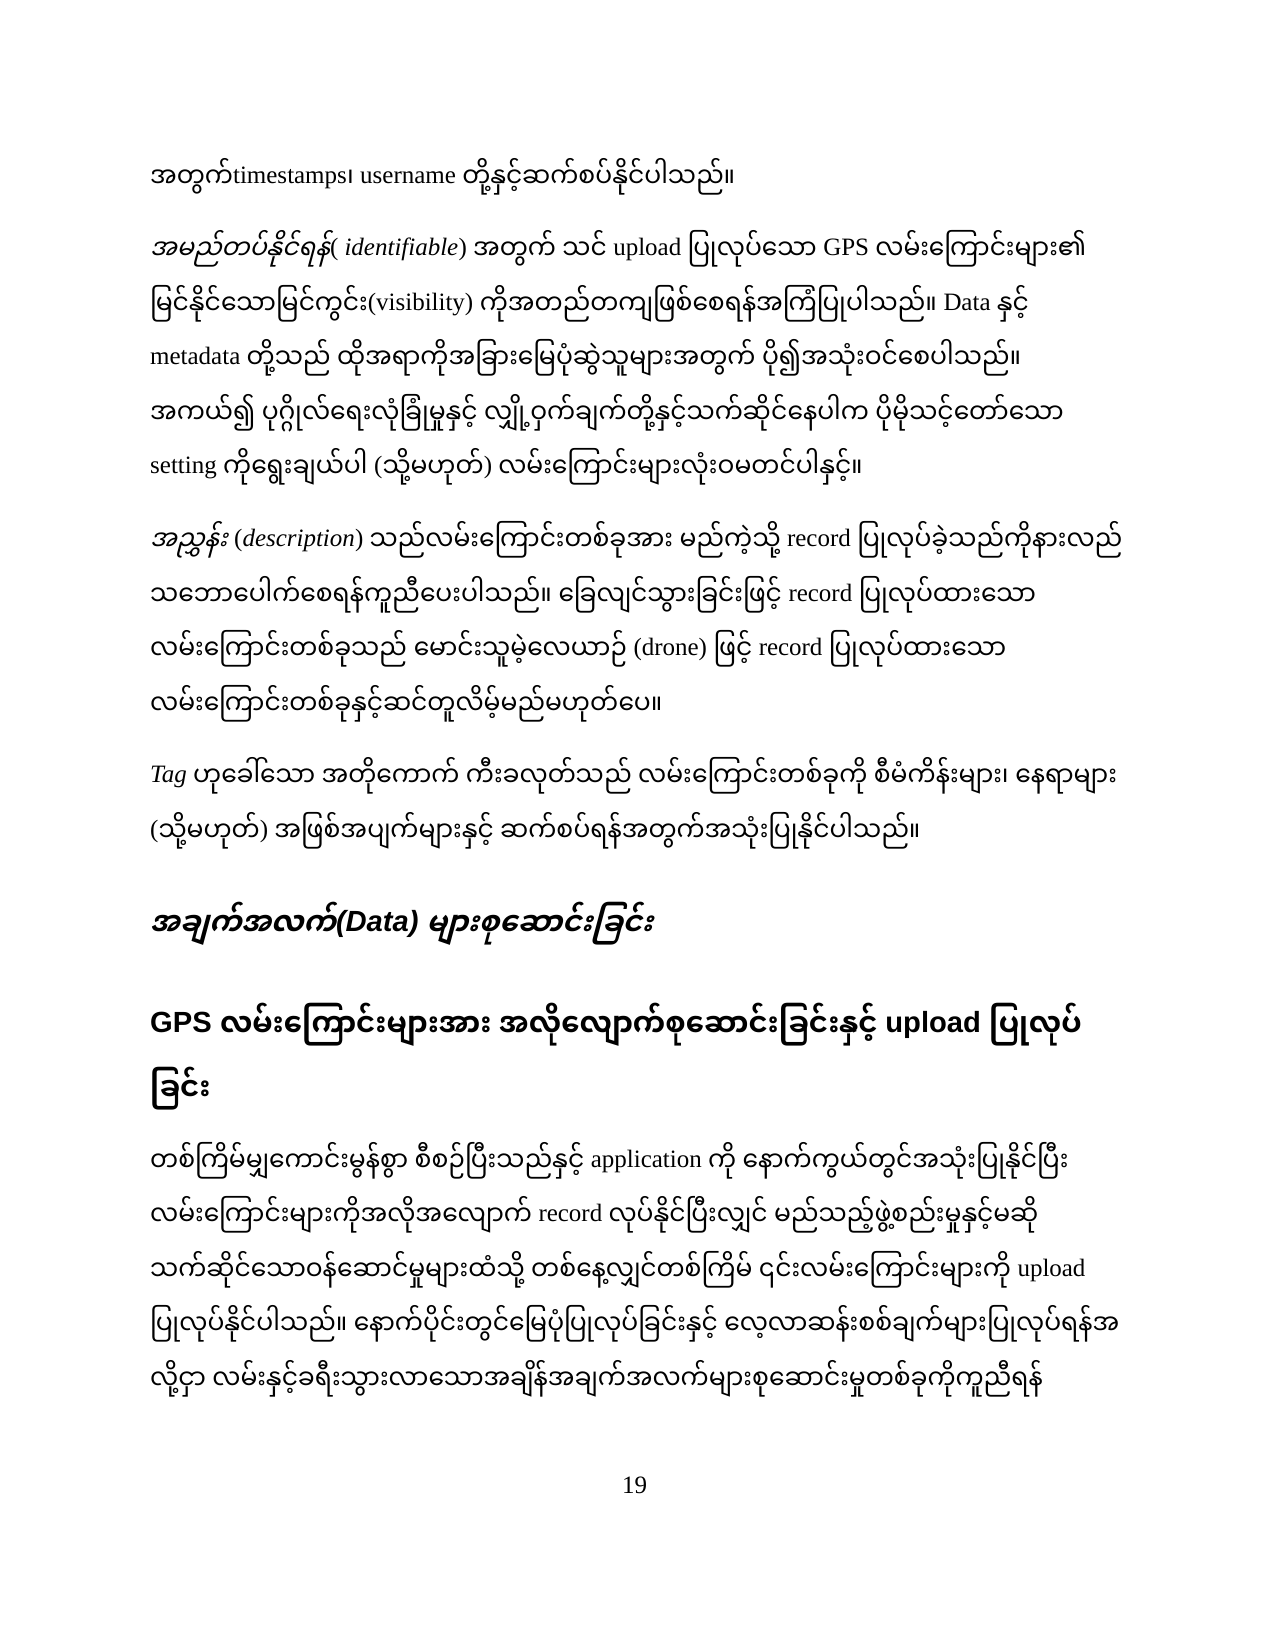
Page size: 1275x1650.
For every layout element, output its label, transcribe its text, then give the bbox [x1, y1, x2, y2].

text Tag ဟုခေါ်သော အတိုကောက် ကီးခလုတ်သည် လမ်းကြောင်းတစ်ခုကို စီမံကိန်းများ၊ နေရာများ (သို့မဟုတ်) အဖြစ်အပျက်များနှင့် ဆက်စပ်ရန်အတွက်အသုံးပြုနိုင်ပါသည်။ [150, 749, 1125, 859]
text အတွက်timestamps၊ username တို့နှင့်ဆက်စပ်နိုင်ပါသည်။ [150, 150, 1125, 204]
text တစ်ကြိမ်မျှကောင်းမွန်စွာ စီစဉ်ပြီးသည်နှင့် application ကို နောက်ကွယ်တွင်အသုံးပြုနိုင်ပြီး လမ်းကြောင်းများကိုအလိုအလျောက် record လုပ်နိုင်ပြီးလျှင် မည်သည့်ဖွဲ့စည်းမှုနှင့်မဆိုသက်ဆိုင်သောဝန်ဆောင်မှုများထံသို့ တစ်နေ့လျှင်တစ်ကြိမ် ၎င်းလမ်းကြောင်းများကို upload ပြုလုပ်နိုင်ပါသည်။ နောက်ပိုင်းတွင်မြေပုံပြုလုပ်ခြင်းနှင့် လေ့လာဆန်းစစ်ချက်များပြုလုပ်ရန်အလို့ငှာ လမ်းနှင့်ခရီးသွားလာသောအချိန်အချက်အလက်များစုဆောင်းမှုတစ်ခုကိုကူညီရန် [150, 1134, 1125, 1407]
subtitle GPS လမ်းကြောင်းများအား အလိုလျောက်စုဆောင်းခြင်းနှင့် upload ပြုလုပ်ခြင်း [150, 994, 1125, 1121]
subtitle အချက်အလက်(Data) များစုဆောင်းခြင်း [150, 893, 1125, 956]
text အမည်တပ်နိုင်ရန်( identifiable) အတွက် သင် upload ပြုလုပ်သော GPS လမ်းကြောင်းများ၏ မြင်နိုင်သောမြင်ကွင်း(visibility) ကိုအတည်တကျဖြစ်စေရန်အကြံပြုပါသည်။ Data နှင့် metadata တို့သည် ထိုအရာကိုအခြားမြေပုံဆွဲသူများအတွက် ပို၍အသုံးဝင်စေပါသည်။ အကယ်၍ ပုဂ္ဂိုလ်ရေးလုံခြုံမှုနှင့် လျှို့ဝှက်ချက်တို့နှင့်သက်ဆိုင်နေပါက ပိုမိုသင့်တော်သော setting ကိုရွေးချယ်ပါ (သို့မဟုတ်) လမ်းကြောင်းများလုံးဝမတင်ပါနှင့်။ [150, 222, 1125, 495]
text အညွှန်း (description) သည်လမ်းကြောင်းတစ်ခုအား မည်ကဲ့သို့ record ပြုလုပ်ခဲ့သည်ကိုနားလည်သဘောပေါက်စေရန်ကူညီပေးပါသည်။ ခြေလျင်သွားခြင်းဖြင့် record ပြုလုပ်ထားသောလမ်းကြောင်းတစ်ခုသည် မောင်းသူမဲ့လေယာဉ် (drone) ဖြင့် record ပြုလုပ်ထားသောလမ်းကြောင်းတစ်ခုနှင့်ဆင်တူလိမ့်မည်မဟုတ်ပေ။ [150, 513, 1125, 732]
